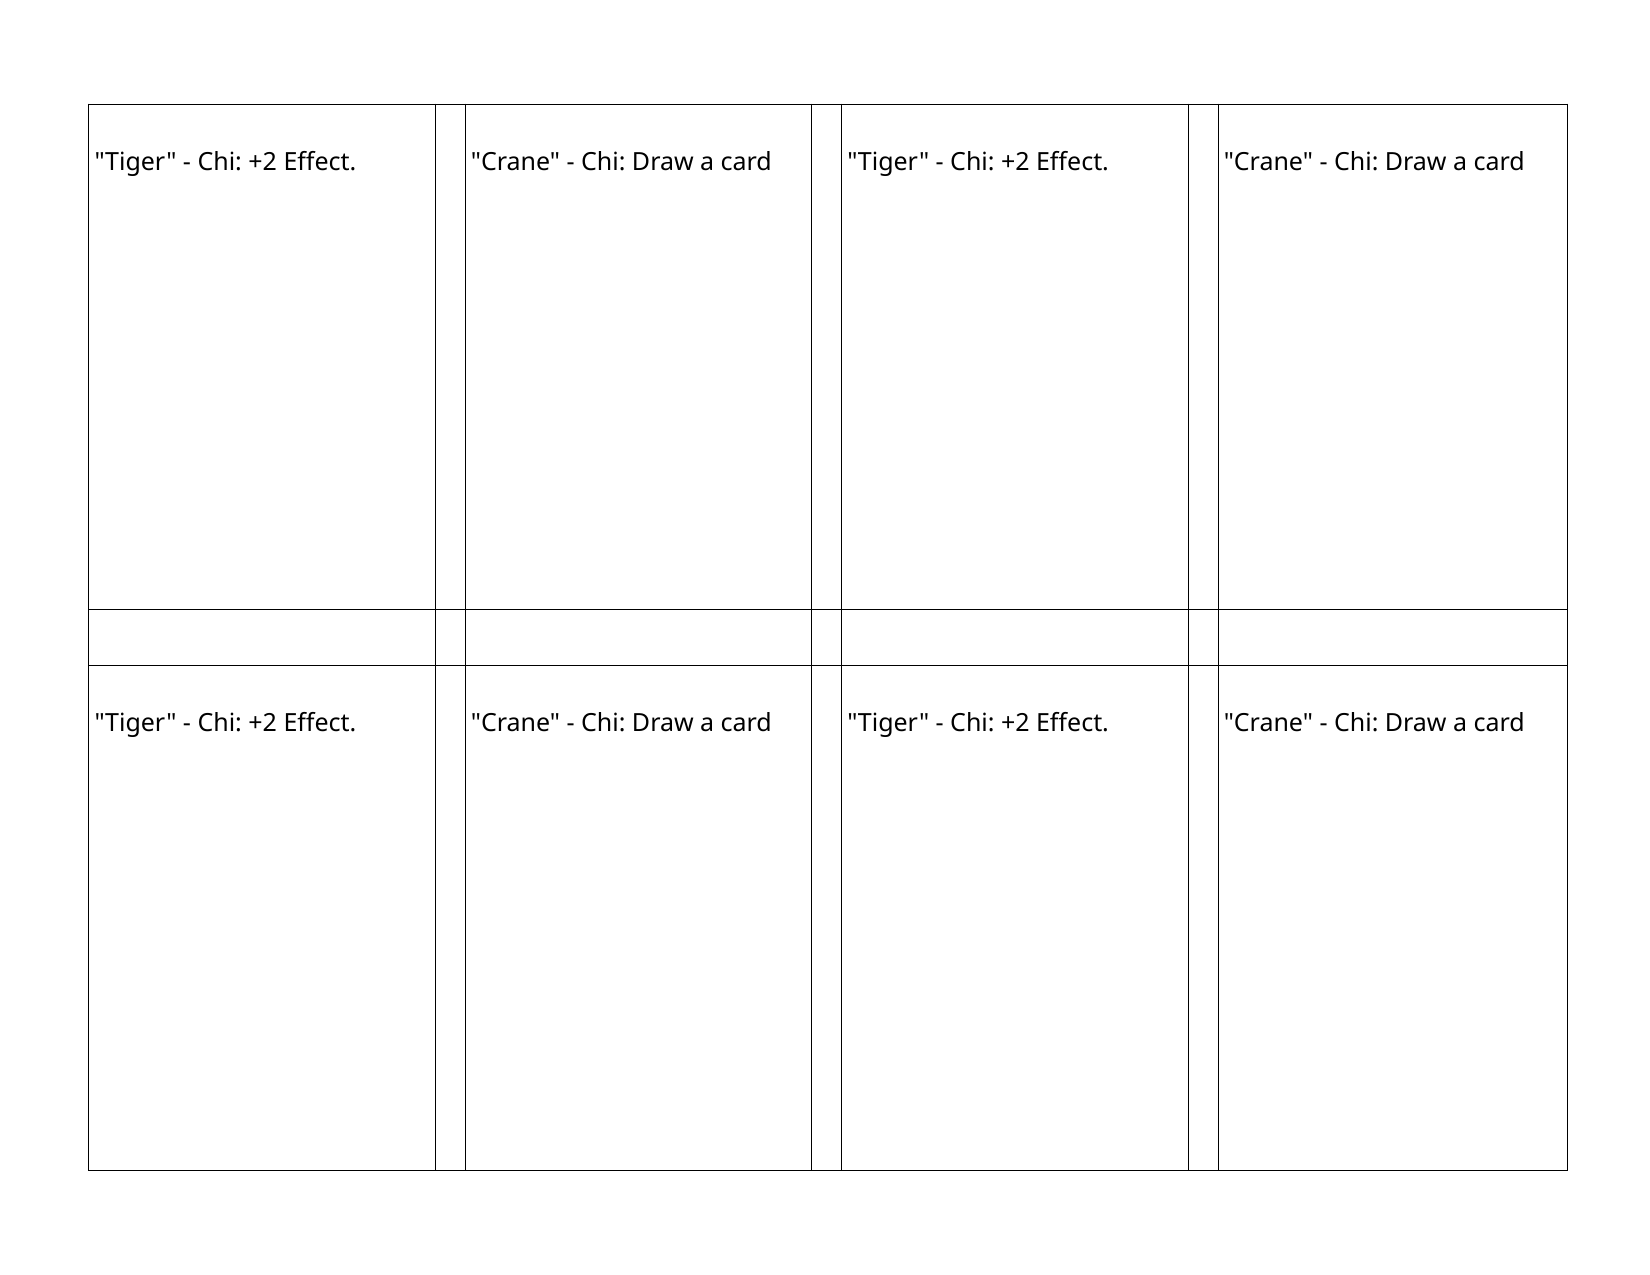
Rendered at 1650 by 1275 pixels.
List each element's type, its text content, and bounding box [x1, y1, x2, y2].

table_header [436, 105, 465, 609]
table_cell "Tiger" - Chi: +2 Effect. [89, 666, 435, 1170]
table_header "Crane" - Chi: Draw a card [1219, 105, 1567, 609]
table_header "Crane" - Chi: Draw a card [466, 105, 811, 609]
table_cell [1189, 610, 1218, 664]
table_header "Tiger" - Chi: +2 Effect. [842, 105, 1188, 609]
table_cell [812, 610, 841, 664]
table_cell "Crane" - Chi: Draw a card [1219, 666, 1567, 1170]
table_cell "Tiger" - Chi: +2 Effect. [842, 666, 1188, 1170]
table_header [812, 105, 841, 609]
table_cell [812, 666, 841, 1170]
table_cell [842, 610, 1188, 664]
table_cell "Crane" - Chi: Draw a card [466, 666, 811, 1170]
table_cell [466, 610, 811, 664]
table_cell [436, 666, 465, 1170]
table_header [1189, 105, 1218, 609]
table_cell [1219, 610, 1567, 664]
table_header "Tiger" - Chi: +2 Effect. [89, 105, 435, 609]
table_cell [436, 610, 465, 664]
table_cell [1189, 666, 1218, 1170]
table_cell [89, 610, 435, 664]
